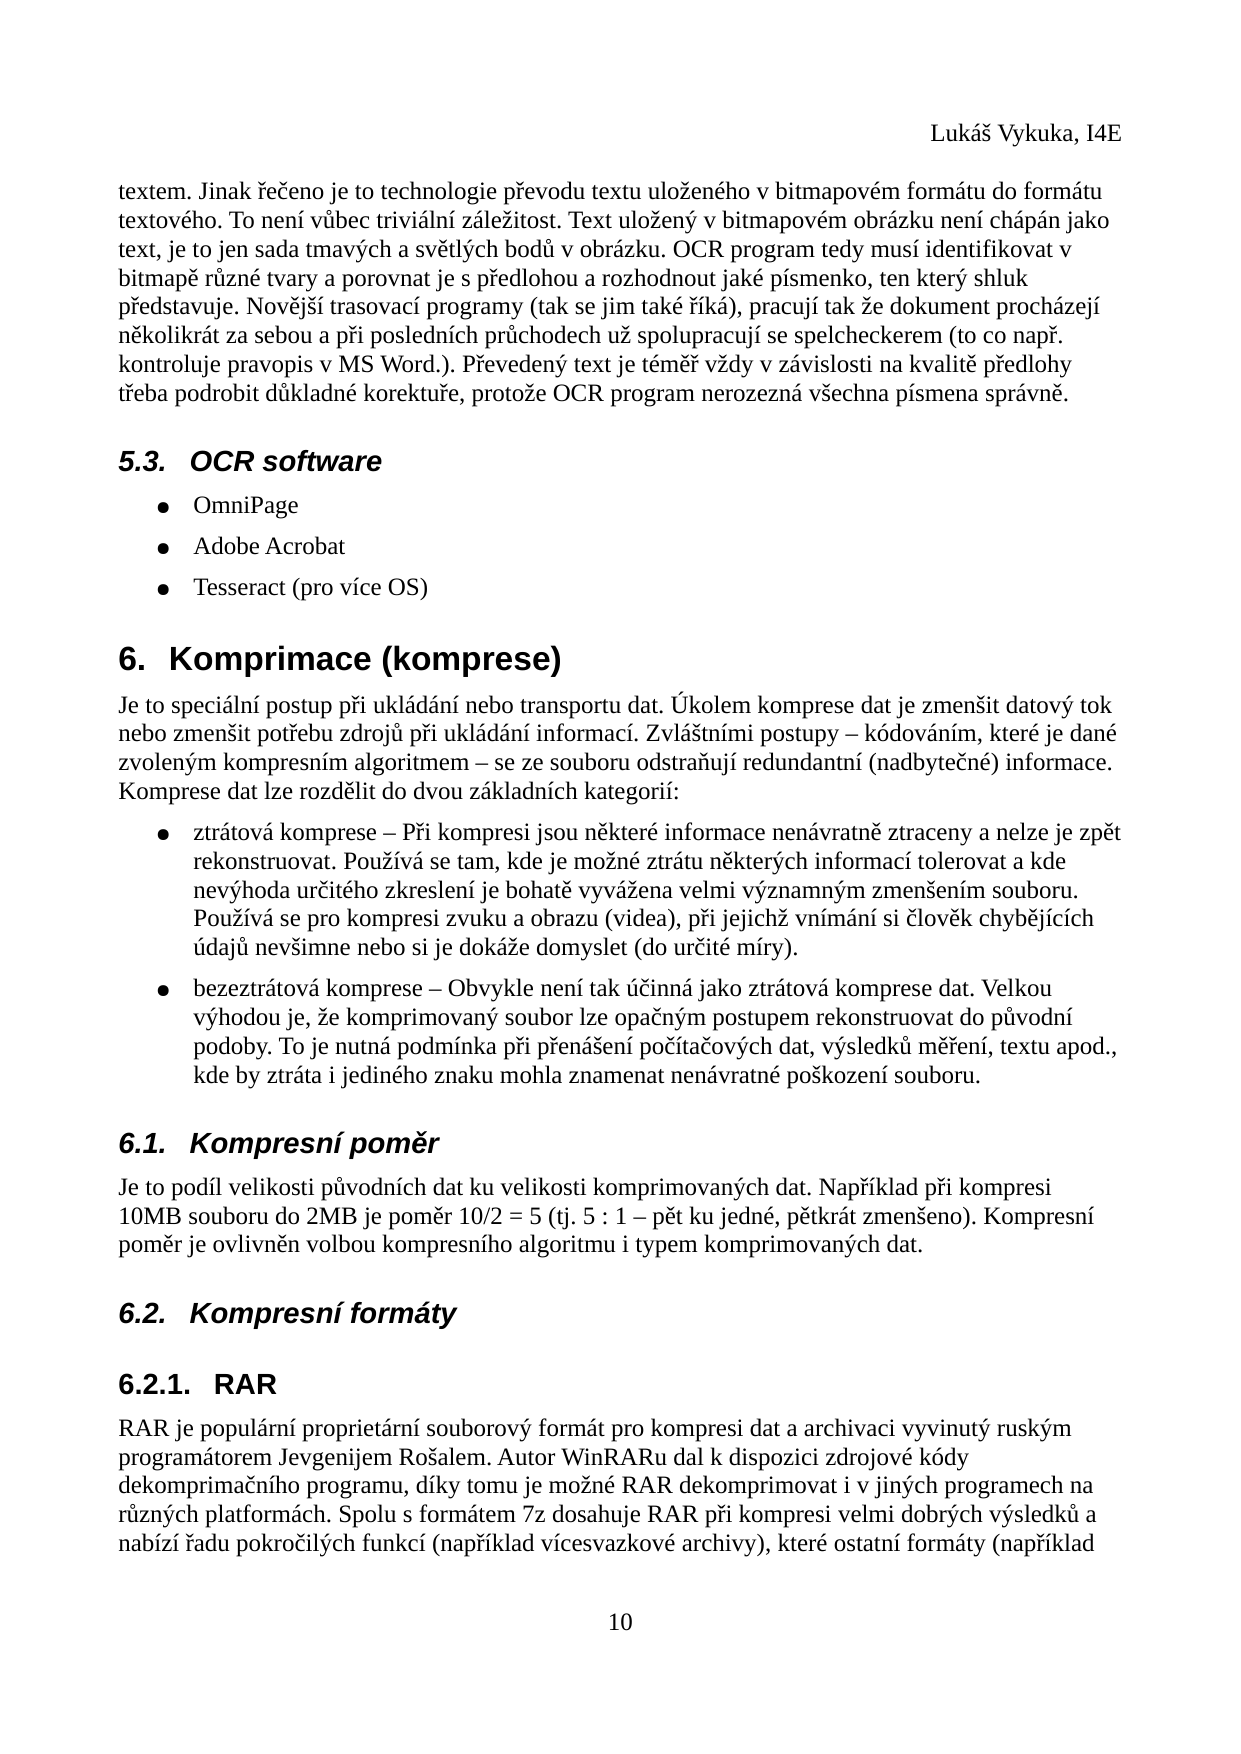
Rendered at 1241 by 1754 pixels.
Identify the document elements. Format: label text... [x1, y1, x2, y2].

text Je to podíl velikosti původních dat ku velikosti komprimovaných dat. Například při kompresi 10MB souboru do 2MB je poměr 10/2 = 5 (tj. 5 : 1 – pět ku jedné, pětkrát zmenšeno). Kompresní poměr je ovlivněn volbou kompresního algoritmu i typem komprimovaných dat. [118, 1172, 1122, 1258]
list ztrátová komprese – Při kompresi jsou některé informace nenávratně ztraceny a nelze je zpět rekonstruovat. Používá se tam, kde je možné ztrátu některých informací tolerovat a kde nevýhoda určitého zkreslení je bohatě vyvážena velmi významným zmenšením souboru. Používá se pro kompresi zvuku a obrazu (videa), při jejichž vnímání si člověk chybějících údajů nevšimne nebo si je dokáže domyslet (do určité míry). [156, 817, 1122, 961]
list Adobe Acrobat [156, 531, 1122, 560]
list bezeztrátová komprese – Obvykle není tak účinná jako ztrátová komprese dat. Velkou výhodou je, že komprimovaný soubor lze opačným postupem rekonstruovat do původní podoby. To je nutná podmínka při přenášení počítačových dat, výsledků měření, textu apod., kde by ztráta i jediného znaku mohla znamenat nenávratné poškození souboru. [156, 973, 1122, 1088]
subtitle RAR [118, 1367, 1122, 1400]
list OmniPage [156, 490, 1122, 519]
text Je to speciální postup při ukládání nebo transportu dat. Úkolem komprese dat je zmenšit datový tok nebo zmenšit potřebu zdrojů při ukládání informací. Zvláštními postupy – kódováním, které je dané zvoleným kompresním algoritmem – se ze souboru odstraňují redundantní (nadbytečné) informace. Komprese dat lze rozdělit do dvou základních kategorií: [118, 690, 1122, 805]
subtitle Kompresní poměr [118, 1126, 1122, 1159]
subtitle OCR software [118, 444, 1122, 477]
list Tesseract (pro více OS) [156, 572, 1122, 601]
subtitle Komprimace (komprese) [118, 639, 1122, 677]
text RAR je populární proprietární souborový formát pro kompresi dat a archivaci vyvinutý ruským programátorem Jevgenijem Rošalem. Autor WinRARu dal k dispozici zdrojové kódy dekomprimačního programu, díky tomu je možné RAR dekomprimovat i v jiných programech na různých platformách. Spolu s formátem 7z dosahuje RAR při kompresi velmi dobrých výsledků a nabízí řadu pokročilých funkcí (například vícesvazkové archivy), které ostatní formáty (například [118, 1413, 1122, 1557]
text textem. Jinak řečeno je to technologie převodu textu uloženého v bitmapovém formátu do formátu textového. To není vůbec triviální záležitost. Text uložený v bitmapovém obrázku není chápán jako text, je to jen sada tmavých a světlých bodů v obrázku. OCR program tedy musí identifikovat v bitmapě různé tvary a porovnat je s předlohou a rozhodnout jaké písmenko, ten který shluk představuje. Novější trasovací programy (tak se jim také říká), pracují tak že dokument procházejí několikrát za sebou a při posledních průchodech už spolupracují se spelcheckerem (to co např. kontroluje pravopis v MS Word.). Převedený text je téměř vždy v závislosti na kvalitě předlohy třeba podrobit důkladné korektuře, protože OCR program nerozezná všechna písmena správně. [118, 176, 1122, 406]
subtitle Kompresní formáty [118, 1296, 1122, 1329]
